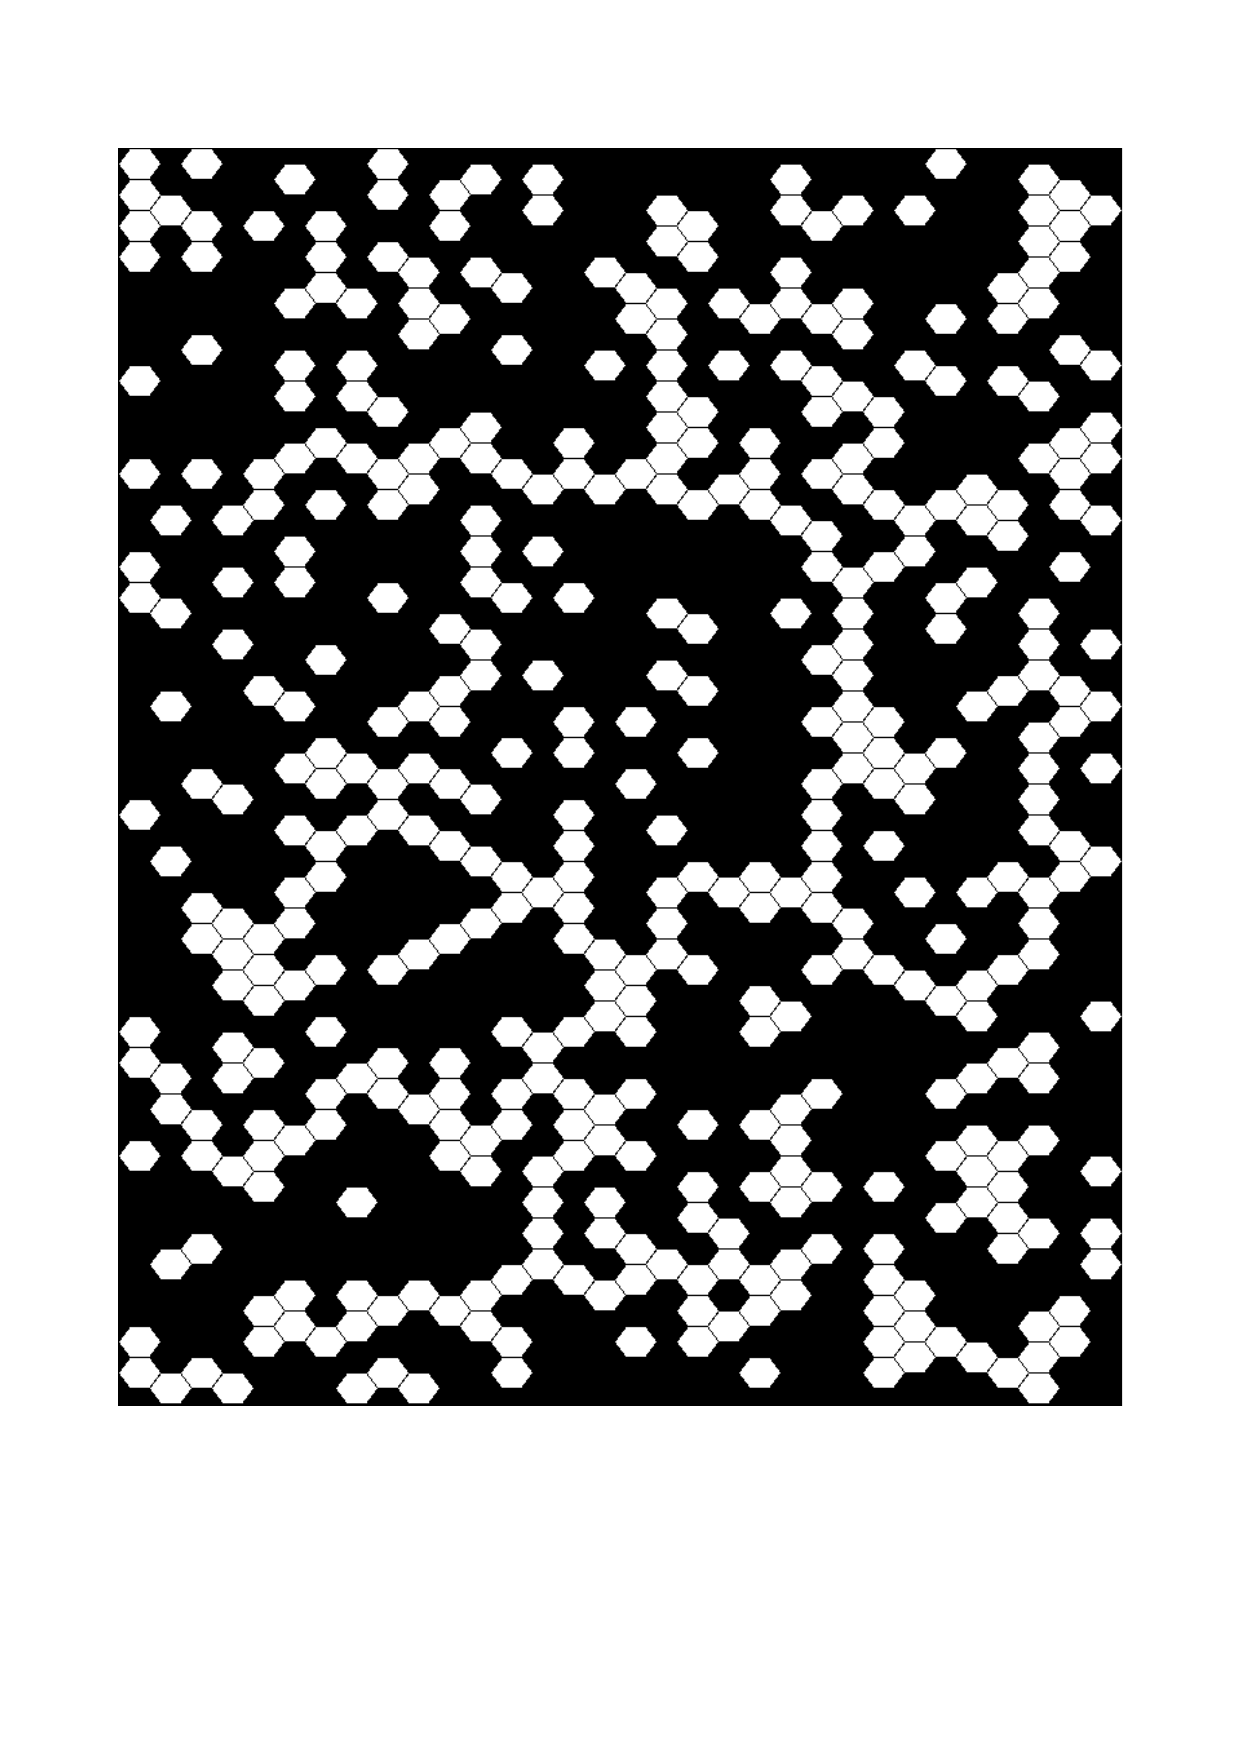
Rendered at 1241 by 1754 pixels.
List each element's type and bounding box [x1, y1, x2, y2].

picture [118, 148, 1123, 1406]
